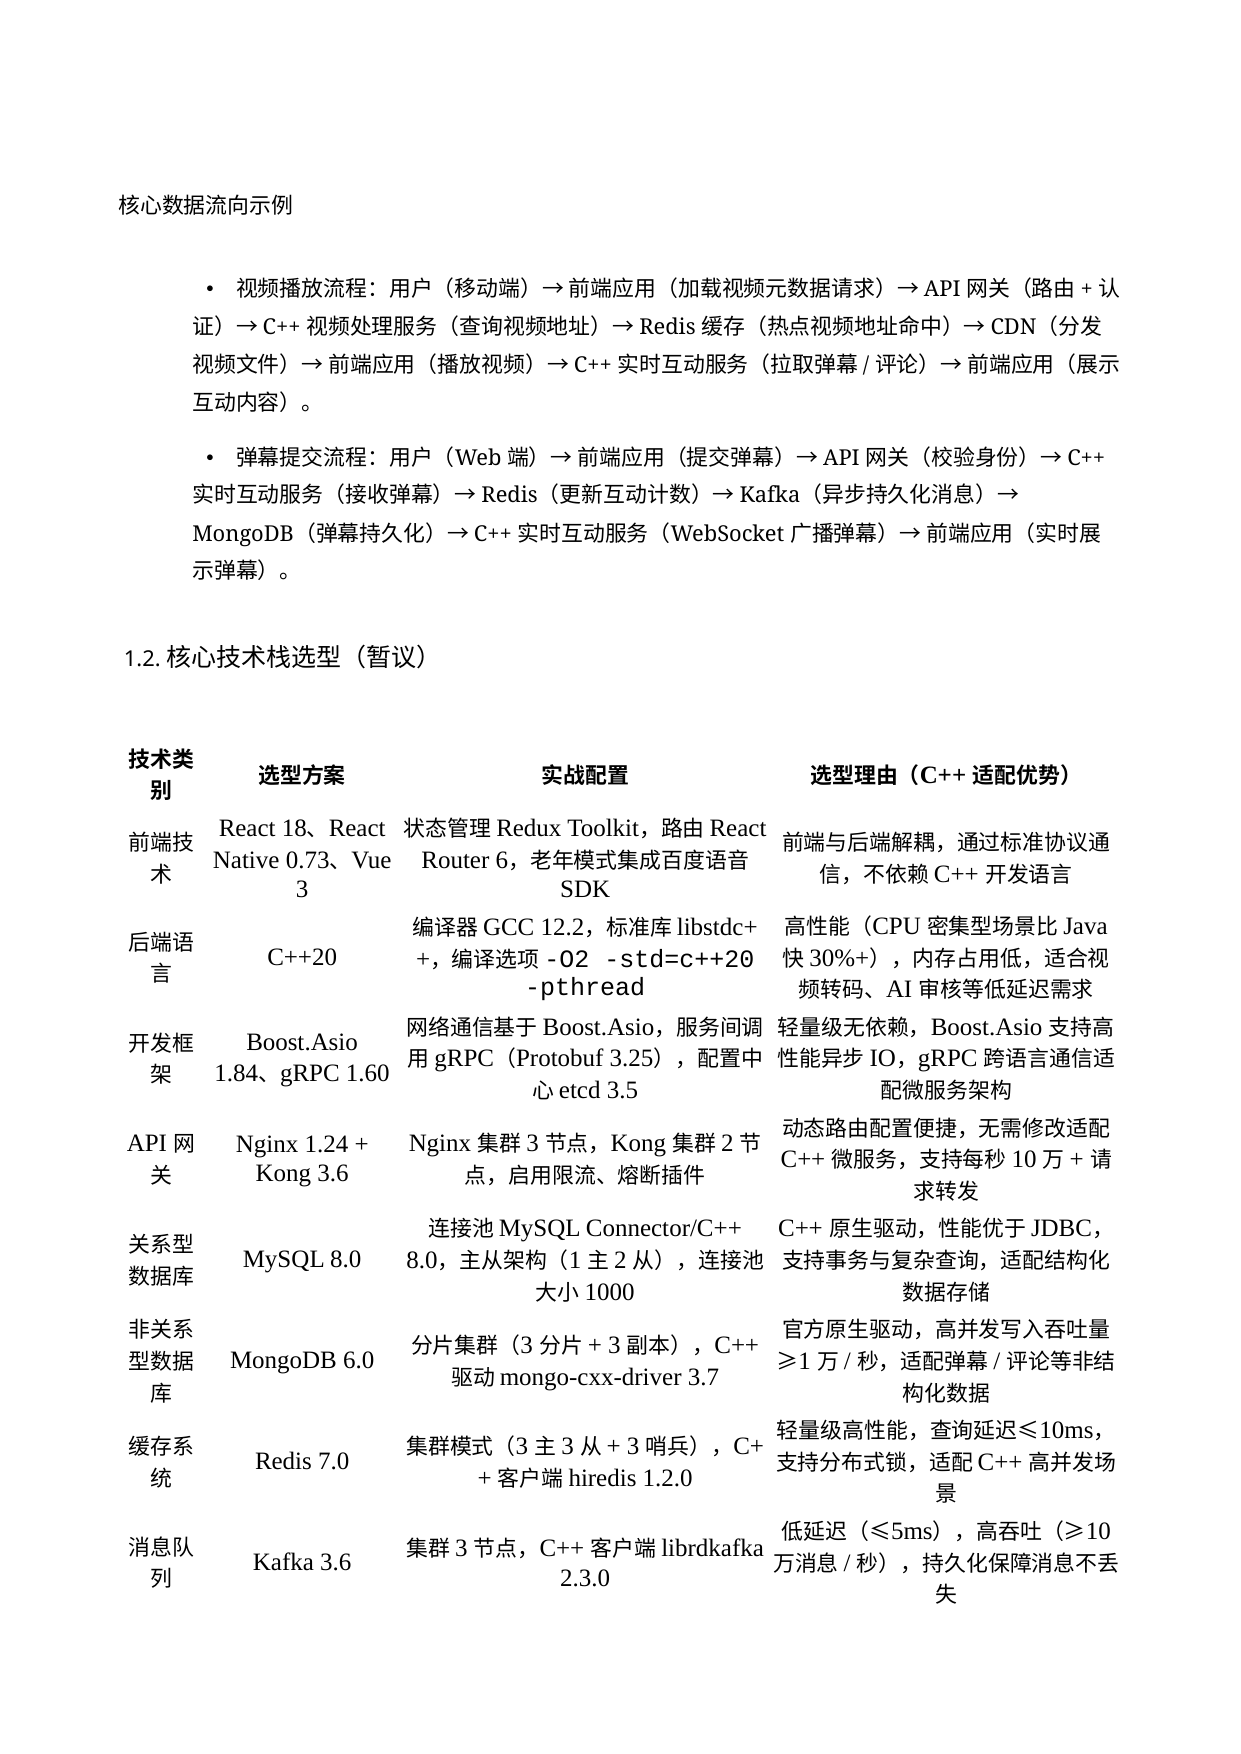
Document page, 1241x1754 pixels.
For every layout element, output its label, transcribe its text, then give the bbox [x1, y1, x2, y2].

table_cell 分片集群（3 分片 + 3 副本），C++ 驱动 mongo-cxx-driver 3.7 [400, 1309, 770, 1410]
table_header 选型理由（C++ 适配优势） [770, 739, 1122, 808]
table_cell 轻量级无依赖，Boost.Asio 支持高性能异步 IO，gRPC 跨语言通信适配微服务架构 [770, 1007, 1122, 1108]
list 弹幕提交流程：用户（Web 端）→ 前端应用（提交弹幕）→ API 网关（校验身份）→ C++ 实时互动服务（接收弹幕）→ Redis（更新互动计数）→ Kafka（异步持久化消息）→ MongoDB（弹幕持久化）→ C++ 实时互动服务（WebSocket 广播弹幕）→ 前端应用（实时展示弹幕）。 [162, 439, 1122, 585]
table_cell 状态管理 Redux Toolkit，路由 React Router 6，老年模式集成百度语音 SDK [400, 808, 770, 906]
table_cell 高性能（CPU 密集型场景比 Java 快 30%+），内存占用低，适合视频转码、AI 审核等低延迟需求 [770, 906, 1122, 1007]
table_header 技术类别 [118, 739, 204, 808]
table_cell Boost.Asio 1.84、gRPC 1.60 [204, 1007, 400, 1108]
table_cell MySQL 8.0 [204, 1209, 400, 1309]
table_cell 连接池 MySQL Connector/C++ 8.0，主从架构（1 主 2 从），连接池大小 1000 [400, 1209, 770, 1309]
table_header 实战配置 [400, 739, 770, 808]
table_cell 集群 3 节点，C++ 客户端 librdkafka 2.3.0 [400, 1511, 770, 1612]
table_cell React 18、React Native 0.73、Vue 3 [204, 808, 400, 906]
table_cell 后端语言 [118, 906, 204, 1007]
table_cell API 网关 [118, 1108, 204, 1208]
table_cell C++20 [204, 906, 400, 1007]
table_cell 网络通信基于 Boost.Asio，服务间调用 gRPC（Protobuf 3.25），配置中心 etcd 3.5 [400, 1007, 770, 1108]
table_cell 非关系型数据库 [118, 1309, 204, 1410]
table_cell 官方原生驱动，高并发写入吞吐量≥1 万 / 秒，适配弹幕 / 评论等非结构化数据 [770, 1309, 1122, 1410]
table_cell 动态路由配置便捷，无需修改适配 C++ 微服务，支持每秒 10 万 + 请求转发 [770, 1108, 1122, 1208]
table_cell Redis 7.0 [204, 1410, 400, 1511]
subtitle 核心技术栈选型（暂议） [118, 637, 1122, 673]
list 视频播放流程：用户（移动端）→ 前端应用（加载视频元数据请求）→ API 网关（路由 + 认证）→ C++ 视频处理服务（查询视频地址）→ Redis 缓存（热点视频地址命中）→ CDN（分发视频文件）→ 前端应用（播放视频）→ C++ 实时互动服务（拉取弹幕 / 评论）→ 前端应用（展示互动内容）。 [162, 271, 1122, 417]
table_header 选型方案 [204, 739, 400, 808]
subtitle 核心数据流向示例 [118, 188, 1122, 219]
table_cell 前端与后端解耦，通过标准协议通信，不依赖 C++ 开发语言 [770, 808, 1122, 906]
table_cell 关系型数据库 [118, 1209, 204, 1309]
table_cell 低延迟（≤5ms），高吞吐（≥10 万消息 / 秒），持久化保障消息不丢失 [770, 1511, 1122, 1612]
table_cell Kafka 3.6 [204, 1511, 400, 1612]
table_cell C++ 原生驱动，性能优于 JDBC，支持事务与复杂查询，适配结构化数据存储 [770, 1209, 1122, 1309]
table_cell 轻量级高性能，查询延迟≤10ms，支持分布式锁，适配 C++ 高并发场景 [770, 1410, 1122, 1511]
table_cell 集群模式（3 主 3 从 + 3 哨兵），C++ 客户端 hiredis 1.2.0 [400, 1410, 770, 1511]
table_cell 开发框架 [118, 1007, 204, 1108]
table_cell 消息队列 [118, 1511, 204, 1612]
table_cell 缓存系统 [118, 1410, 204, 1511]
table_cell Nginx 集群 3 节点，Kong 集群 2 节点，启用限流、熔断插件 [400, 1108, 770, 1208]
table_cell 编译器 GCC 12.2，标准库 libstdc++，编译选项 -O2 -std=c++20 -pthread [400, 906, 770, 1007]
table_cell Nginx 1.24 + Kong 3.6 [204, 1108, 400, 1208]
table_cell MongoDB 6.0 [204, 1309, 400, 1410]
table_cell 前端技术 [118, 808, 204, 906]
